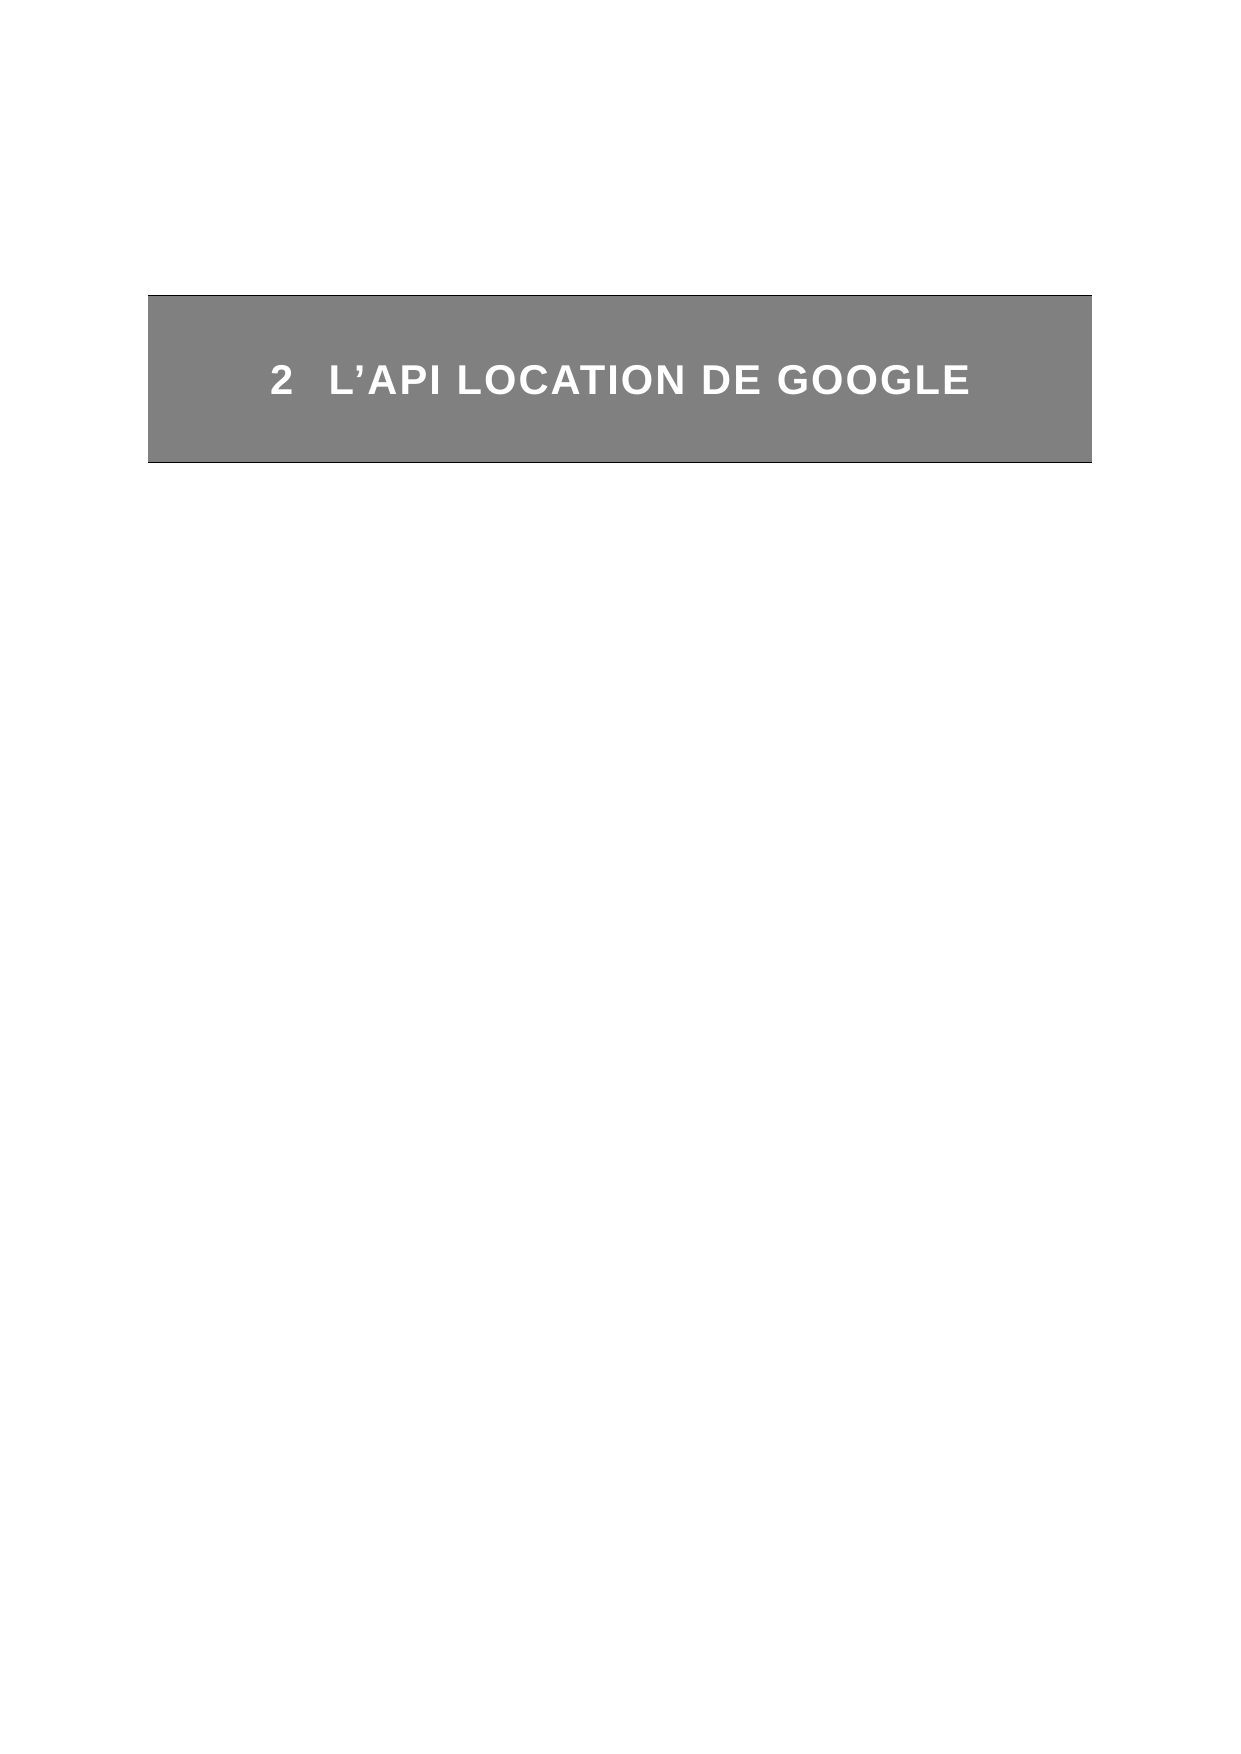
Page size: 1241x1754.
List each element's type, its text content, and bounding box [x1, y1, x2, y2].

subtitle L’API LOCATION DE GOOGLE [148, 296, 1092, 462]
